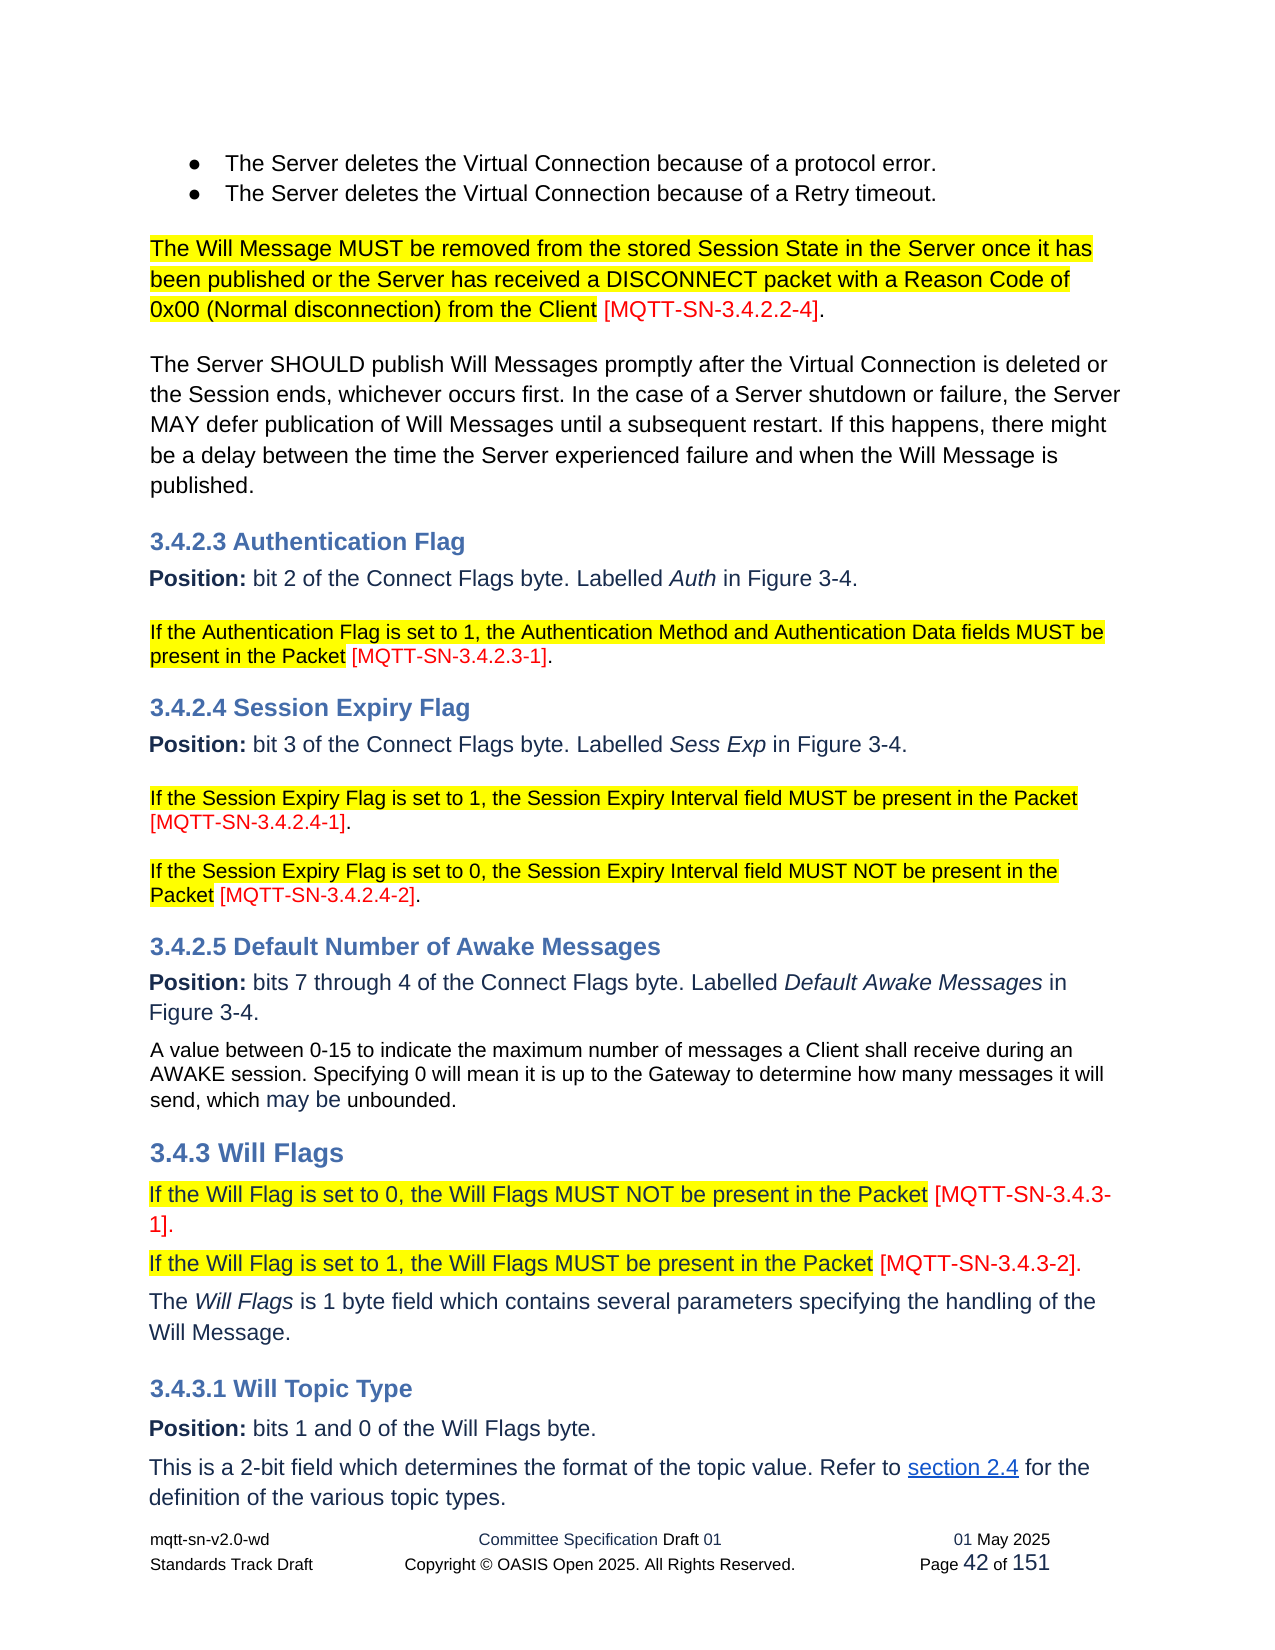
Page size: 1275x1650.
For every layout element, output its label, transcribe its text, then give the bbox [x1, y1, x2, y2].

text If the Session Expiry Flag is set to 0, the Session Expiry Interval field MUST NOT be present in the Packet [MQTT-SN-3.4.2.4-2]. [150, 859, 1125, 907]
text Position: bits 7 through 4 of the Connect Flags byte. Labelled Default Awake Messages in Figure 3-4. [148, 969, 1124, 1026]
text The Will Flags is 1 byte field which contains several parameters specifying the handling of the Will Message. [148, 1288, 1124, 1345]
text Position: bits 1 and 0 of the Will Flags byte. [148, 1415, 1124, 1441]
text The Will Message MUST be removed from the stored Session State in the Server once it has been published or the Server has received a DISCONNECT packet with a Reason Code of 0x00 (Normal disconnection) from the Client [MQTT-SN-3.4.2.2-4]. [150, 235, 1125, 322]
text If the Session Expiry Flag is set to 1, the Session Expiry Interval field MUST be present in the Packet [MQTT-SN-3.4.2.4-1]. [150, 786, 1125, 834]
text Position: bit 3 of the Connect Flags byte. Labelled Sess Exp in Figure 3-4. [148, 731, 1124, 757]
text If the Authentication Flag is set to 1, the Authentication Method and Authentication Data fields MUST be present in the Packet [MQTT-SN-3.4.2.3-1]. [150, 620, 1125, 668]
list The Server deletes the Virtual Connection because of a protocol error. [187, 150, 1125, 176]
text This is a 2-bit field which determines the format of the topic value. Refer to section 2.4 for the definition of the various topic types. [148, 1453, 1124, 1510]
text Position: bit 2 of the Connect Flags byte. Labelled Auth in Figure 3-4. [148, 565, 1124, 591]
text If the Will Flag is set to 1, the Will Flags MUST be present in the Packet [MQTT-SN-3.4.3-2]. [148, 1250, 873, 1276]
text A value between 0-15 to indicate the maximum number of messages a Client shall receive during an AWAKE session. Specifying 0 will mean it is up to the Gateway to determine how many messages it will send, which may be unbounded. [150, 1038, 1124, 1112]
list The Server deletes the Virtual Connection because of a Retry timeout. [187, 180, 1125, 207]
text If the Will Flag is set to 0, the Will Flags MUST NOT be present in the Packet [MQTT-SN-3.4.3-1]. [148, 1181, 1124, 1237]
subtitle 3.4.3 Will Flags [150, 1137, 1124, 1168]
subtitle 3.4.2.4 Session Expiry Flag [150, 693, 1124, 722]
subtitle 3.4.3.1 Will Topic Type [150, 1374, 1124, 1402]
text The Server SHOULD publish Will Messages promptly after the Virtual Connection is deleted or the Session ends, whichever occurs first. In the case of a Server shutdown or failure, the Server MAY defer publication of Will Messages until a subsequent restart. If this happens, there might be a delay between the time the Server experienced failure and when the Will Message is published. [150, 351, 1125, 498]
subtitle 3.4.2.3 Authentication Flag [150, 527, 1124, 556]
subtitle 3.4.2.5 Default Number of Awake Messages [150, 932, 1124, 961]
